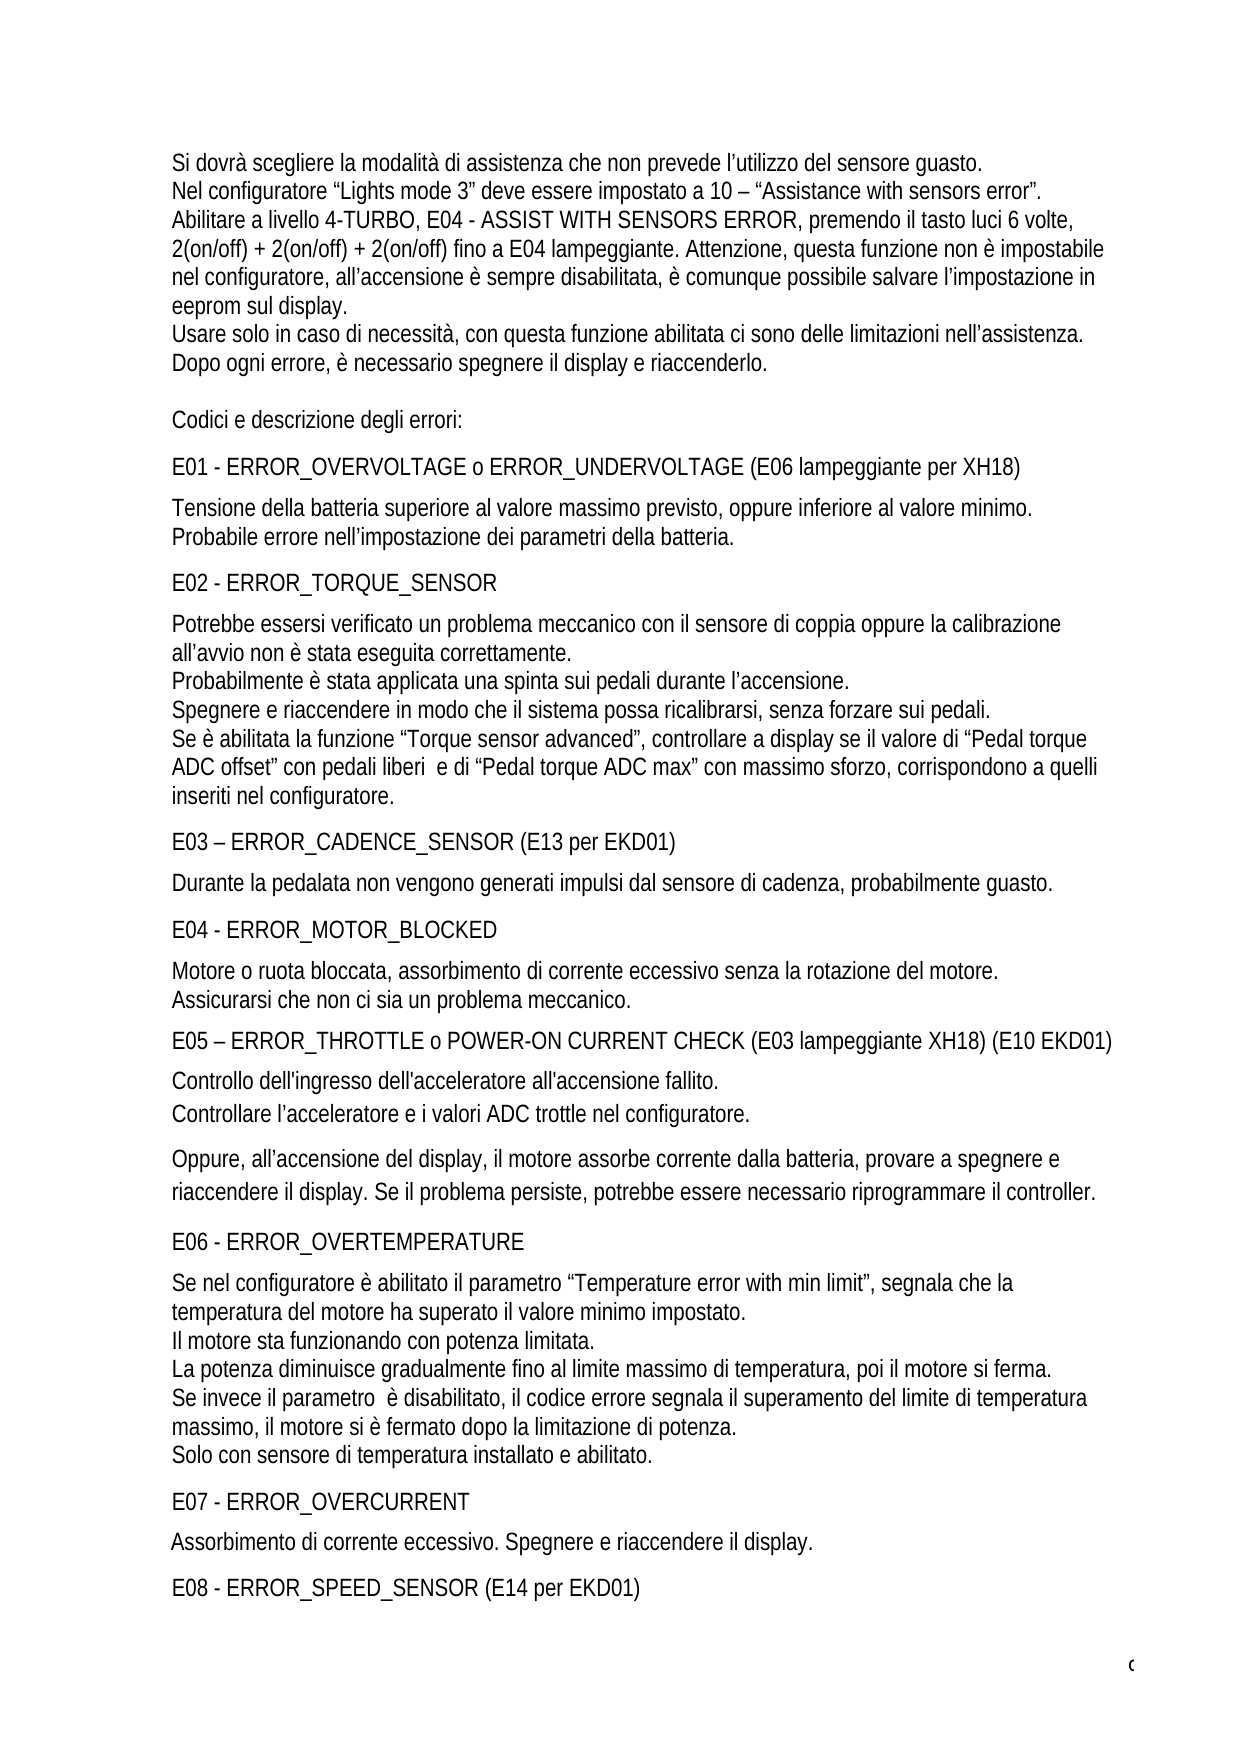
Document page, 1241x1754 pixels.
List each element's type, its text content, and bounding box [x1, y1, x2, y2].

text Controllo dell'ingresso dell'acceleratore all'accensione fallito. [172, 1066, 1125, 1095]
text Spegnere e riaccendere in modo che il sistema possa ricalibrarsi, senza forzare sui pedali. [172, 695, 1125, 724]
text E07 - ERROR_OVERCURRENT [172, 1487, 1125, 1515]
text Nel configuratore “Lights mode 3” deve essere impostato a 10 – “Assistance with sensors error”. [172, 176, 1125, 205]
text E02 - ERROR_TORQUE_SENSOR [172, 568, 1125, 597]
text Tensione della batteria superiore al valore massimo previsto, oppure inferiore al valore minimo. [172, 493, 1125, 522]
text Usare solo in caso di necessità, con questa funzione abilitata ci sono delle limitazioni nell’assistenza. [172, 319, 1125, 348]
text Potrebbe essersi verificato un problema meccanico con il sensore di coppia oppure la calibrazione all’avvio non è stata eseguita correttamente. [172, 609, 1125, 666]
text Probabile errore nell’impostazione dei parametri della batteria. [172, 522, 1125, 550]
text Se è abilitata la funzione “Torque sensor advanced”, controllare a display se il valore di “Pedal torque ADC offset” con pedali liberi e di “Pedal torque ADC max” con massimo sforzo, corrispondono a quelli inseriti nel configuratore. [172, 724, 1125, 809]
text Abilitare a livello 4-TURBO, E04 - ASSIST WITH SENSORS ERROR, premendo il tasto luci 6 volte, 2(on/off) + 2(on/off) + 2(on/off) fino a E04 lampeggiante. Attenzione, questa funzione non è impostabile nel configuratore, all’accensione è sempre disabilitata, è comunque possibile salvare l’impostazione in eeprom sul display. [172, 205, 1125, 319]
text La potenza diminuisce gradualmente fino al limite massimo di temperatura, poi il motore si ferma. [172, 1354, 1125, 1383]
text Il motore sta funzionando con potenza limitata. [172, 1326, 1125, 1354]
text Si dovrà scegliere la modalità di assistenza che non prevede l’utilizzo del sensore guasto. [172, 148, 1125, 176]
text Assorbimento di corrente eccessivo. Spegnere e riaccendere il display. [171, 1527, 1125, 1556]
text Probabilmente è stata applicata una spinta sui pedali durante l’accensione. [172, 666, 1125, 695]
text Durante la pedalata non vengono generati impulsi dal sensore di cadenza, probabilmente guasto. [172, 868, 1125, 897]
text Se nel configuratore è abilitato il parametro “Temperature error with min limit”, segnala che la temperatura del motore ha superato il valore minimo impostato. [172, 1268, 1125, 1326]
text E08 - ERROR_SPEED_SENSOR (E14 per EKD01) [172, 1573, 1125, 1602]
text Se invece il parametro è disabilitato, il codice errore segnala il superamento del limite di temperatura massimo, il motore si è fermato dopo la limitazione di potenza. [172, 1383, 1125, 1440]
text E01 - ERROR_OVERVOLTAGE o ERROR_UNDERVOLTAGE (E06 lampeggiante per XH18) [172, 452, 1125, 480]
text Codici e descrizione degli errori: [172, 405, 1125, 434]
text Motore o ruota bloccata, assorbimento di corrente eccessivo senza la rotazione del motore. [172, 956, 1125, 984]
text Solo con sensore di temperatura installato e abilitato. [172, 1440, 1125, 1469]
text Oppure, all’accensione del display, il motore assorbe corrente dalla batteria, provare a spegnere e riaccendere il display. Se il problema persiste, potrebbe essere necessario riprogrammare il controller. [172, 1144, 1125, 1205]
text Dopo ogni errore, è necessario spegnere il display e riaccenderlo. [172, 348, 1125, 377]
text E04 - ERROR_MOTOR_BLOCKED [172, 915, 1125, 943]
text E05 – ERROR_THROTTLE o POWER-ON CURRENT CHECK (E03 lampeggiante XH18) (E10 EKD01) [172, 1026, 1125, 1054]
text Assicurarsi che non ci sia un problema meccanico. [172, 984, 1125, 1013]
text Controllare l’acceleratore e i valori ADC trottle nel configuratore. [172, 1099, 1125, 1128]
text E03 – ERROR_CADENCE_SENSOR (E13 per EKD01) [172, 827, 1125, 856]
text E06 - ERROR_OVERTEMPERATURE [172, 1227, 1125, 1256]
